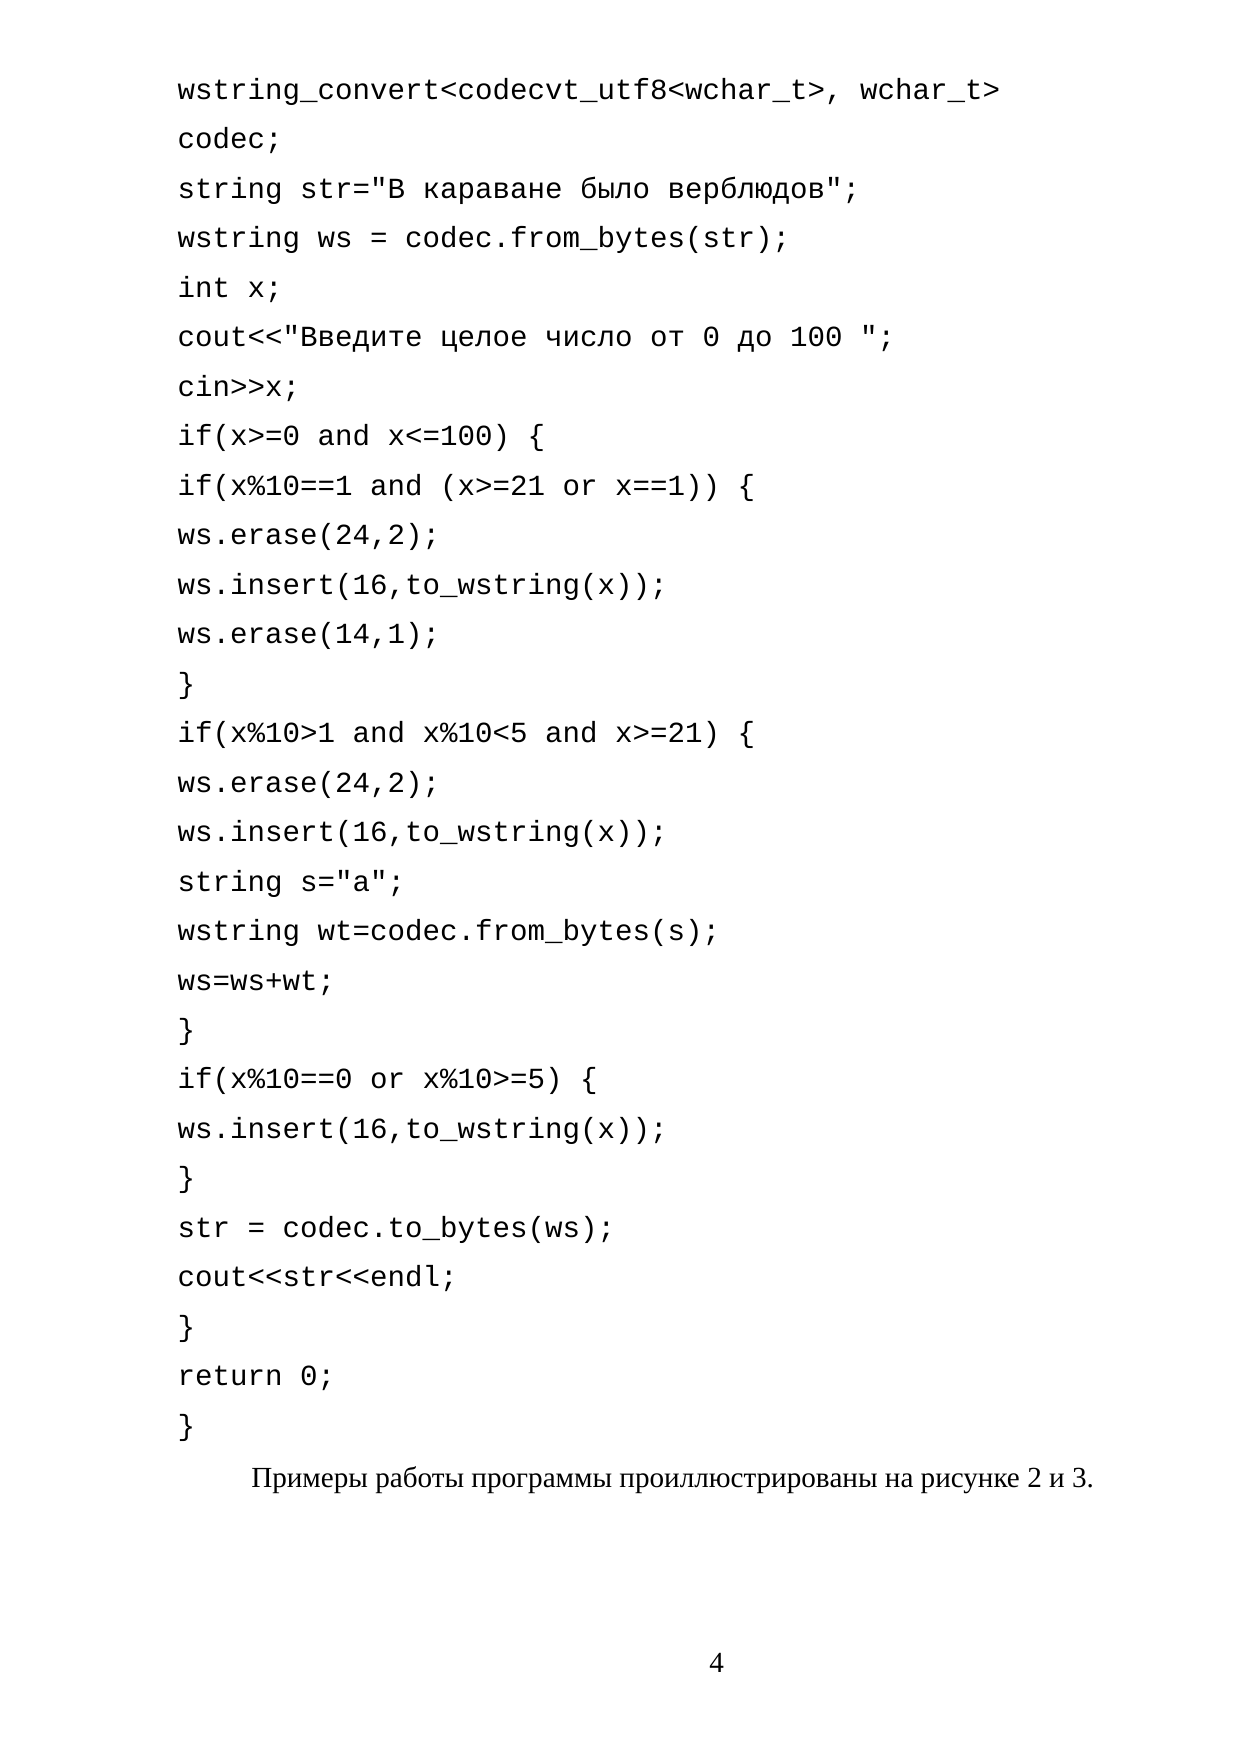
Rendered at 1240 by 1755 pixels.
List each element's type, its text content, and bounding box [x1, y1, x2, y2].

text } [177, 1411, 1182, 1444]
text ws.erase(24,2); [177, 520, 1182, 553]
text ws.insert(16,to_wstring(x)); [177, 1114, 1182, 1147]
text if(x>=0 and x<=100) { [177, 421, 1182, 454]
text } [177, 1312, 1182, 1345]
text codec; [177, 124, 1182, 157]
text if(x%10==1 and (x>=21 or x==1)) { [177, 471, 1182, 504]
text str = codec.to_bytes(ws); [177, 1213, 1182, 1246]
text } [177, 669, 1182, 702]
text } [177, 1163, 1182, 1197]
text Примеры работы программы проиллюстрированы на рисунке 2 и 3. [251, 1460, 1182, 1494]
text if(x%10==0 or x%10>=5) { [177, 1064, 1182, 1098]
text if(x%10>1 and x%10<5 and x>=21) { [177, 718, 1182, 751]
text string s="а"; [177, 867, 1182, 900]
text wstring_convert<codecvt_utf8<wchar_t>, wchar_t> [177, 75, 1182, 108]
text ws.insert(16,to_wstring(x)); [177, 570, 1182, 603]
text ws.insert(16,to_wstring(x)); [177, 817, 1182, 850]
text return 0; [177, 1361, 1182, 1394]
text ws.erase(24,2); [177, 768, 1182, 801]
text } [177, 1015, 1182, 1048]
text ws=ws+wt; [177, 966, 1182, 999]
text ws.erase(14,1); [177, 619, 1182, 652]
text wstring ws = codec.from_bytes(str); [177, 223, 1182, 256]
text cin>>x; [177, 372, 1182, 405]
text string str="В караване было верблюдов"; [177, 174, 1182, 207]
text cout<<"Введите целое число от 0 до 100 "; [177, 322, 1182, 355]
text int x; [177, 273, 1182, 306]
text wstring wt=codec.from_bytes(s); [177, 916, 1182, 949]
text cout<<str<<endl; [177, 1262, 1182, 1296]
